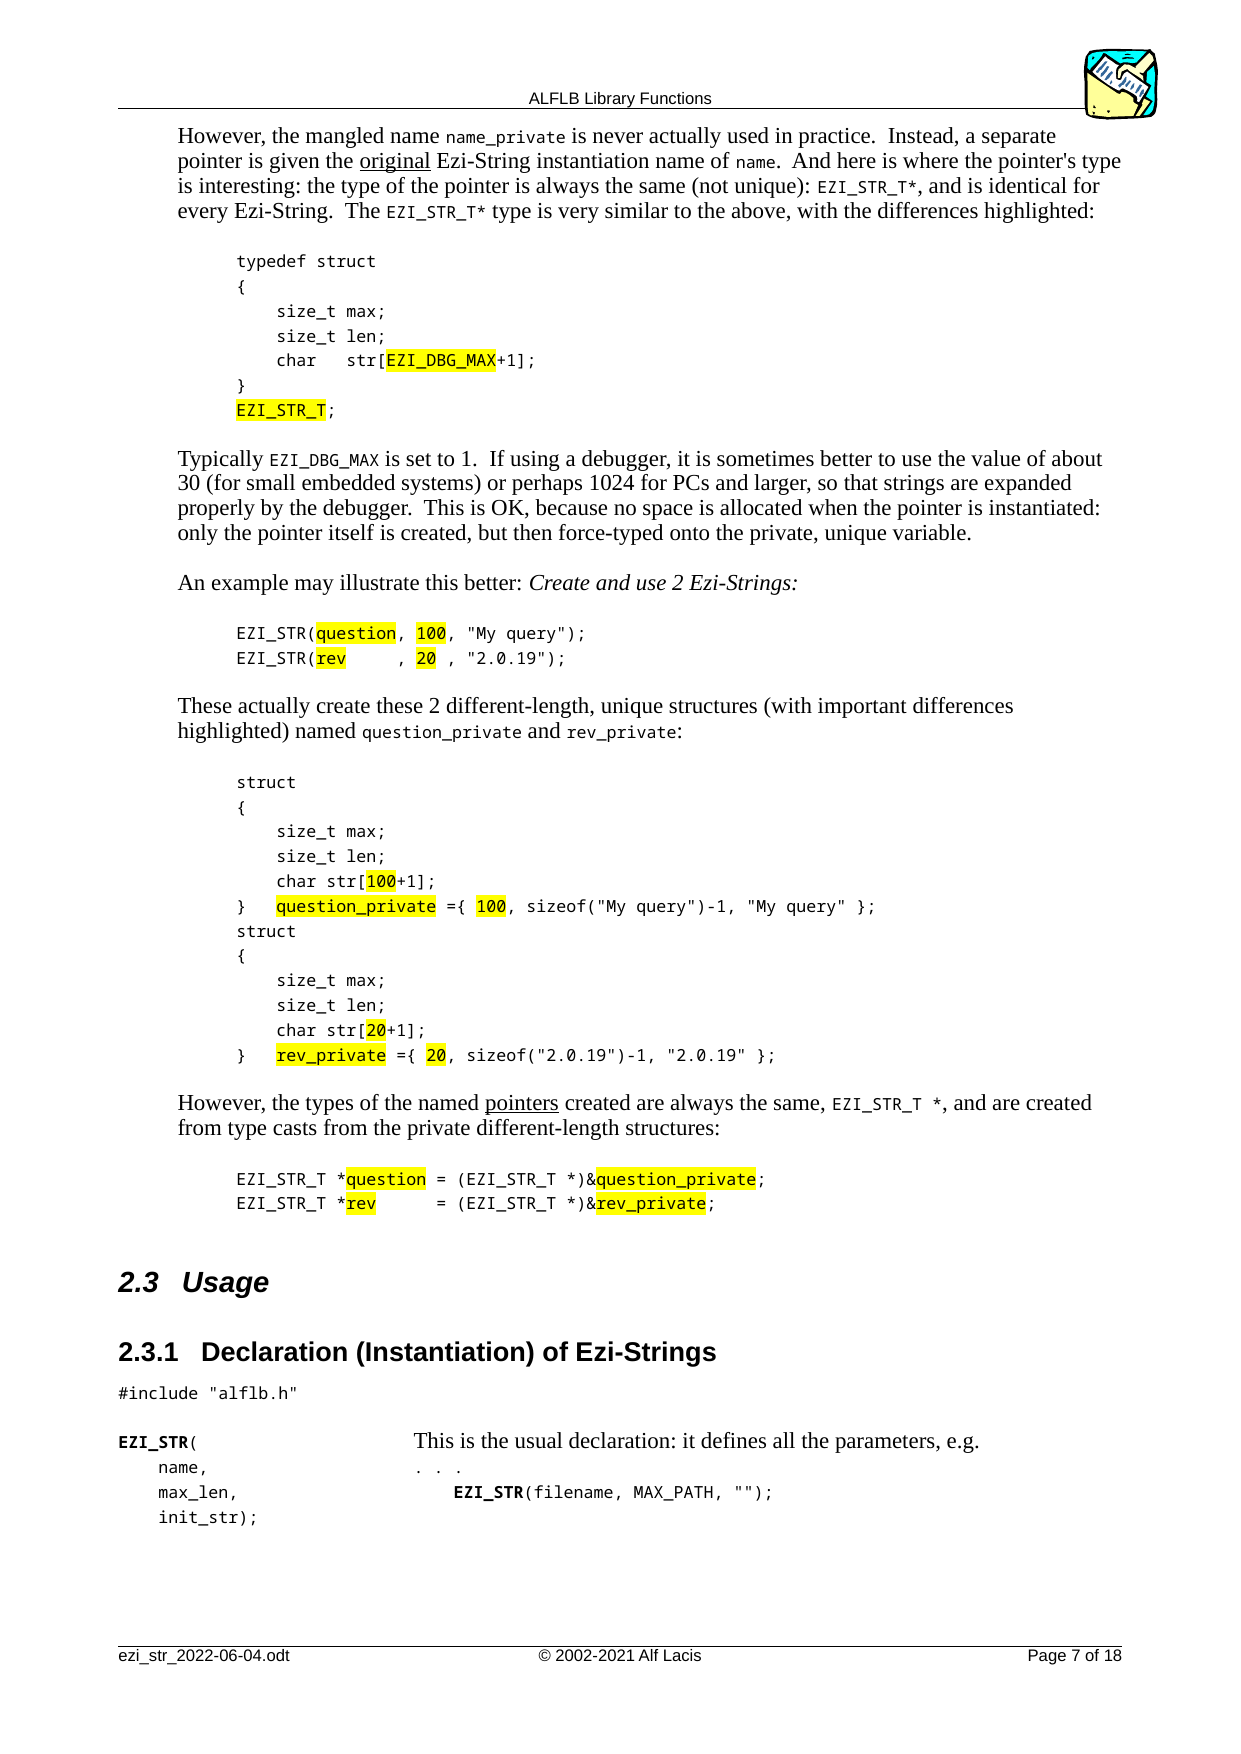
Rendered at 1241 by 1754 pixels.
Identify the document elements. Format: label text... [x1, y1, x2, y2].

table_header This is the usual declaration: it defines all the parameters, e.g. . . . EZI_STR(filename, MAX_PATH, ""); [413, 1379, 1122, 1553]
table_header #include "alflb.h" EZI_STR( name, max_len, init_str); [118, 1379, 413, 1553]
text typedef struct { size_t max; size_t len; char str[EZI_DBG_MAX+1]; } EZI_STR_T; [236, 223, 1122, 446]
text However, the mangled name name_private is never actually used in practice. Instead, a separate pointer is given the original Ezi-String instantiation name of name. And here is where the pointer's type is interesting: the type of the pointer is always the same (not unique): EZI_STR_T*, and is identical for every Ezi-String. The EZI_STR_T* type is very similar to the above, with the differences highlighted: [177, 124, 1122, 223]
text EZI_STR_T *question = (EZI_STR_T *)&question_private; EZI_STR_T *rev = (EZI_STR_T *)&rev_private; [236, 1140, 1122, 1239]
text struct { size_t max; size_t len; char str[100+1]; } question_private ={ 100, sizeof("My query")-1, "My query" }; struct { size_t max; size_t len; char str[20+1]; } rev_private ={ 20, sizeof("2.0.19")-1, "2.0.19" }; [236, 744, 1122, 1091]
subtitle Usage [118, 1264, 1122, 1298]
subtitle Declaration (Instantiation) of Ezi-Strings [118, 1336, 1122, 1367]
text These actually create these 2 different-length, unique structures (with important differences highlighted) named question_private and rev_private: [177, 694, 1122, 744]
text Typically EZI_DBG_MAX is set to 1. If using a debugger, it is sometimes better to use the value of about 30 (for small embedded systems) or perhaps 1024 for PCs and larger, so that strings are expanded properly by the debugger. This is OK, because no space is allocated when the pointer is instantiated: only the pointer itself is created, but then force-typed onto the private, unique variable. [177, 446, 1122, 545]
text However, the types of the named pointers created are always the same, EZI_STR_T *, and are created from type casts from the private different-length structures: [177, 1091, 1122, 1140]
text EZI_STR(question, 100, "My query"); EZI_STR(rev , 20 , "2.0.19"); [236, 595, 1122, 694]
text An example may illustrate this better: Create and use 2 Ezi-Strings: [177, 570, 1122, 595]
